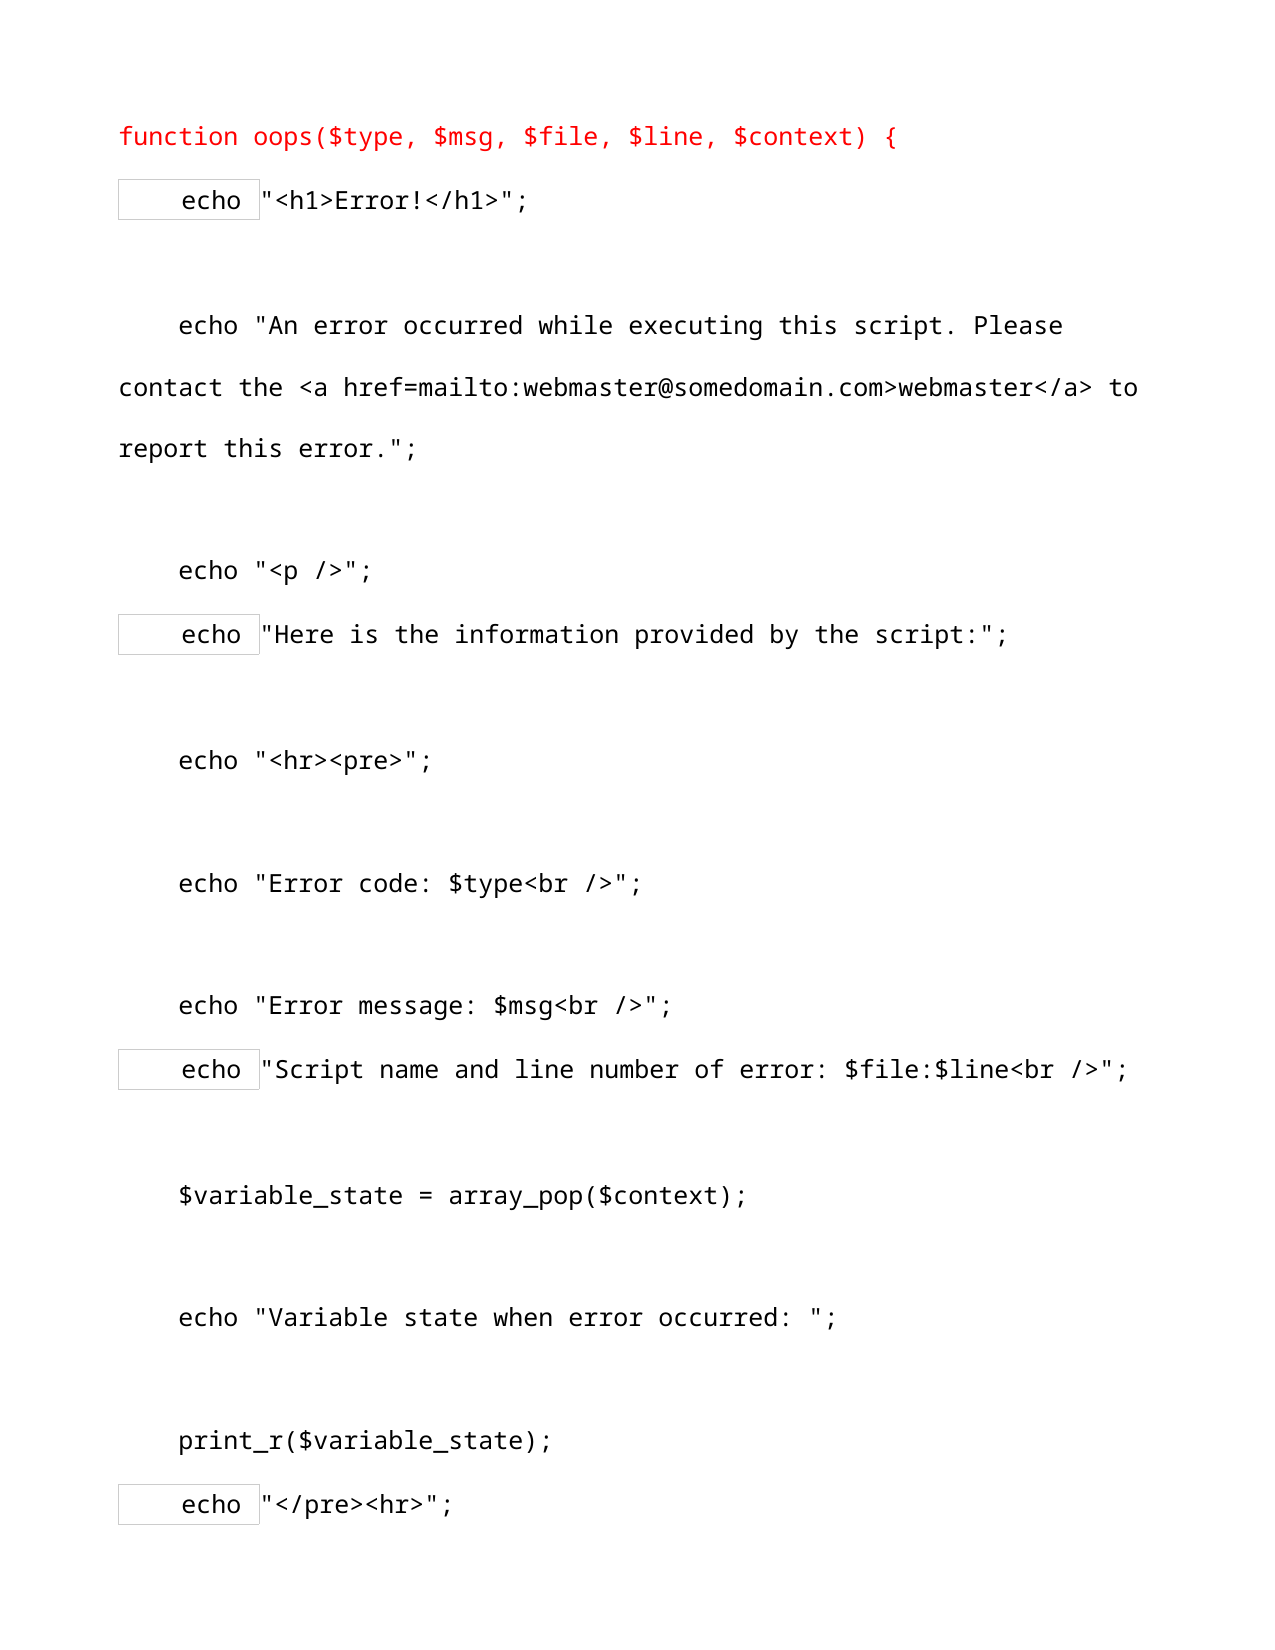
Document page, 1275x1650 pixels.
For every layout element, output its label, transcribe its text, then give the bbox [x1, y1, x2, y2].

text echo "Here is the information provided by the script:"; echo "<hr><pre>"; echo "Error code: $type<br />"; echo "Error message: $msg<br />"; [118, 614, 1157, 1022]
text echo [119, 1485, 259, 1524]
text function oops($type, $msg, $file, $line, $context) { [118, 118, 1157, 152]
text echo "<h1>Error!</h1>"; echo "An error occurred while executing this script. Please contact the <a href=mailto:webmaster@somedomain.com>webmaster</a> to report this error."; echo "<p />"; [118, 179, 1157, 587]
text echo "Script name and line number of error: $file:$line<br />"; $variable_state = array_pop($context); echo "Variable state when error occurred: "; print_r($variable_state); [118, 1049, 1157, 1457]
text "</pre><hr>"; [260, 1484, 1157, 1524]
